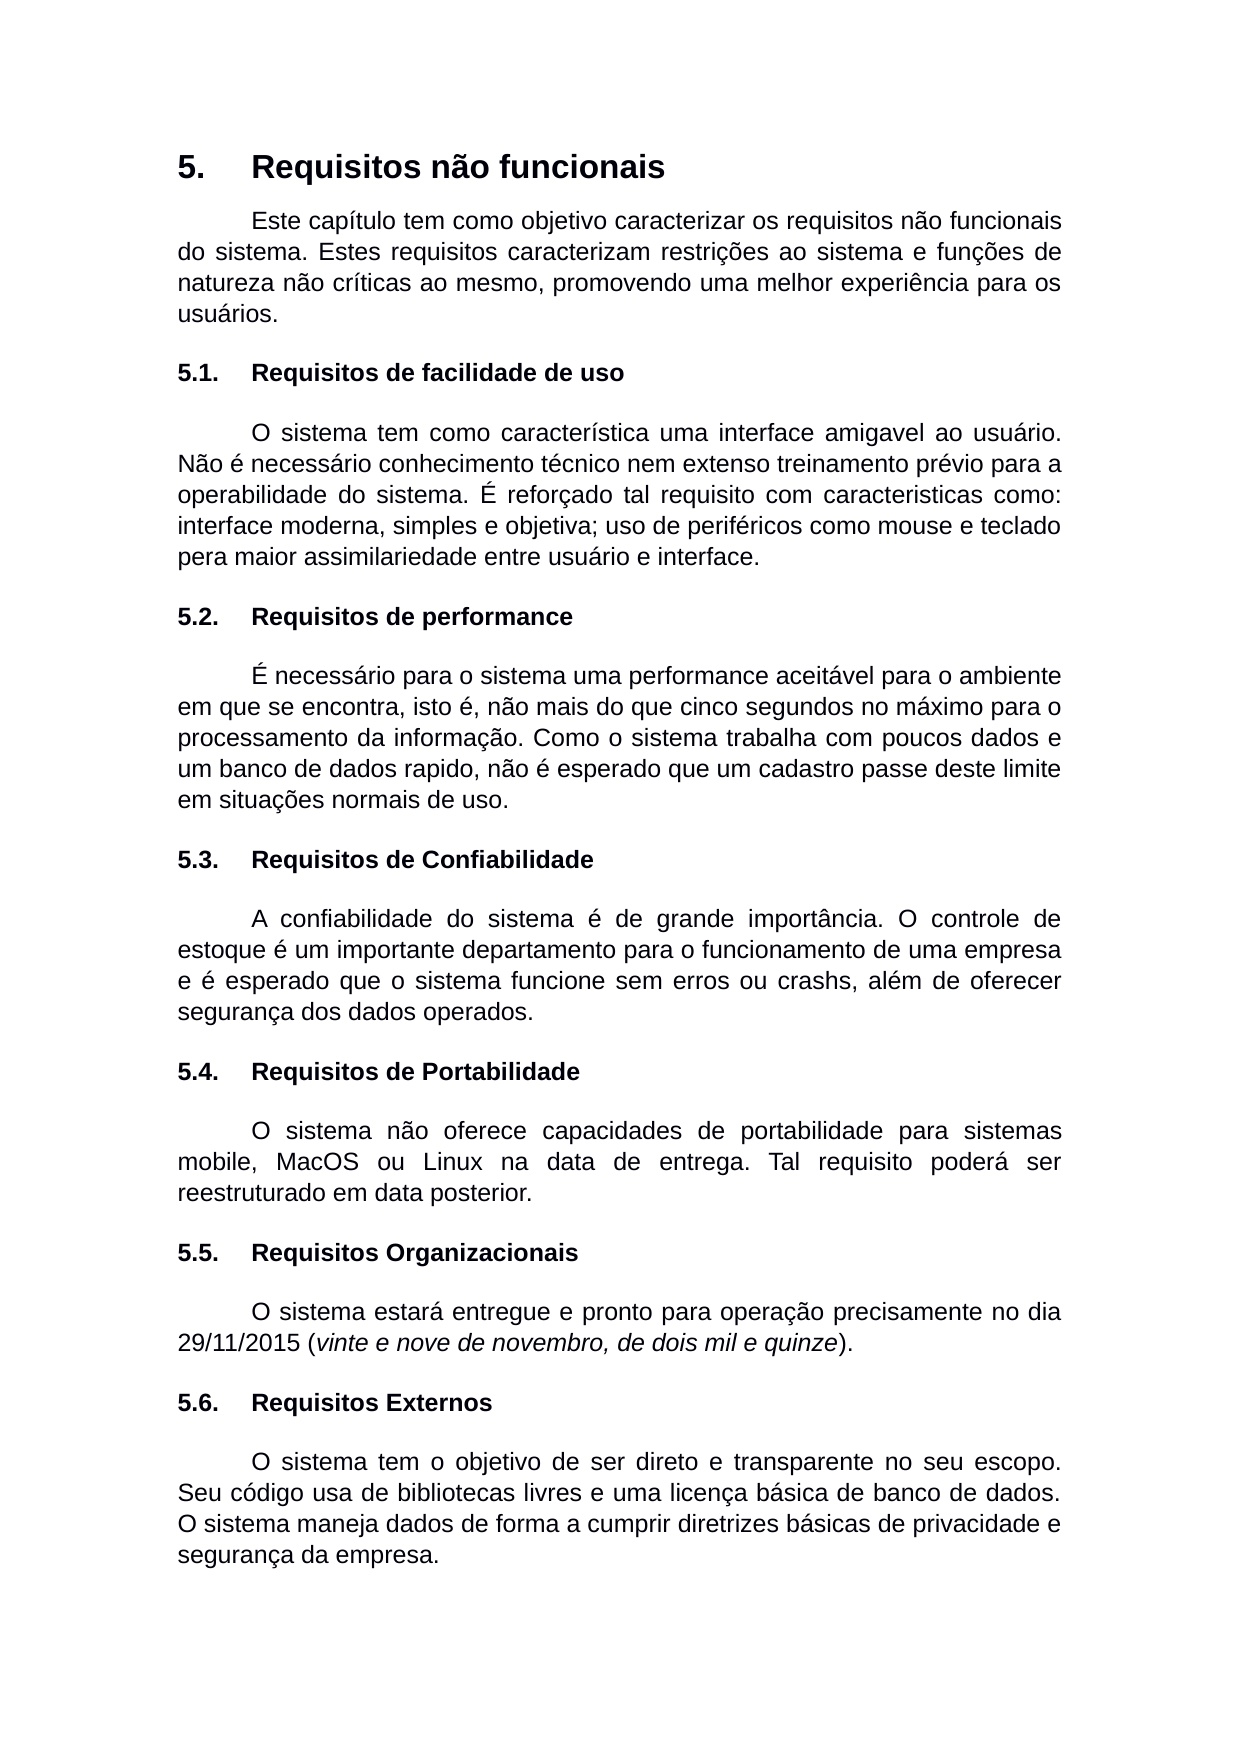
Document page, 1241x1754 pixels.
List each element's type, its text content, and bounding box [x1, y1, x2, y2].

text 5. Requisitos não funcionais [177, 148, 1063, 186]
text 5.6. Requisitos Externos [177, 1388, 1063, 1416]
text 5.4. Requisitos de Portabilidade [177, 1057, 1063, 1085]
text O sistema não oferece capacidades de portabilidade para sistemas mobile, MacOS ou Linux na data de entrega. Tal requisito poderá ser reestruturado em data posterior. [177, 1116, 1063, 1207]
text Este capítulo tem como objetivo caracterizar os requisitos não funcionais do sistema. Estes requisitos caracterizam restrições ao sistema e funções de natureza não críticas ao mesmo, promovendo uma melhor experiência para os usuários. [177, 206, 1063, 328]
text 5.5. Requisitos Organizacionais [177, 1238, 1063, 1266]
text O sistema tem o objetivo de ser direto e transparente no seu escopo. Seu código usa de bibliotecas livres e uma licença básica de banco de dados. O sistema maneja dados de forma a cumprir diretrizes básicas de privacidade e segurança da empresa. [177, 1447, 1063, 1569]
text 5.2. Requisitos de performance [177, 601, 1063, 630]
text O sistema tem como característica uma interface amigavel ao usuário. Não é necessário conhecimento técnico nem extenso treinamento prévio para a operabilidade do sistema. É reforçado tal requisito com caracteristicas como: interface moderna, simples e objetiva; uso de periféricos como mouse e teclado pera maior assimilariedade entre usuário e interface. [177, 418, 1063, 571]
text A confiabilidade do sistema é de grande importância. O controle de estoque é um importante departamento para o funcionamento de uma empresa e é esperado que o sistema funcione sem erros ou crashs, além de oferecer segurança dos dados operados. [177, 904, 1063, 1026]
text O sistema estará entregue e pronto para operação precisamente no dia 29/11/2015 (vinte e nove de novembro, de dois mil e quinze). [177, 1297, 1063, 1357]
text 5.3. Requisitos de Confiabilidade [177, 844, 1063, 873]
text É necessário para o sistema uma performance aceitável para o ambiente em que se encontra, isto é, não mais do que cinco segundos no máximo para o processamento da informação. Como o sistema trabalha com poucos dados e um banco de dados rapido, não é esperado que um cadastro passe deste limite em situações normais de uso. [177, 661, 1063, 814]
text 5.1. Requisitos de facilidade de uso [177, 358, 1063, 387]
